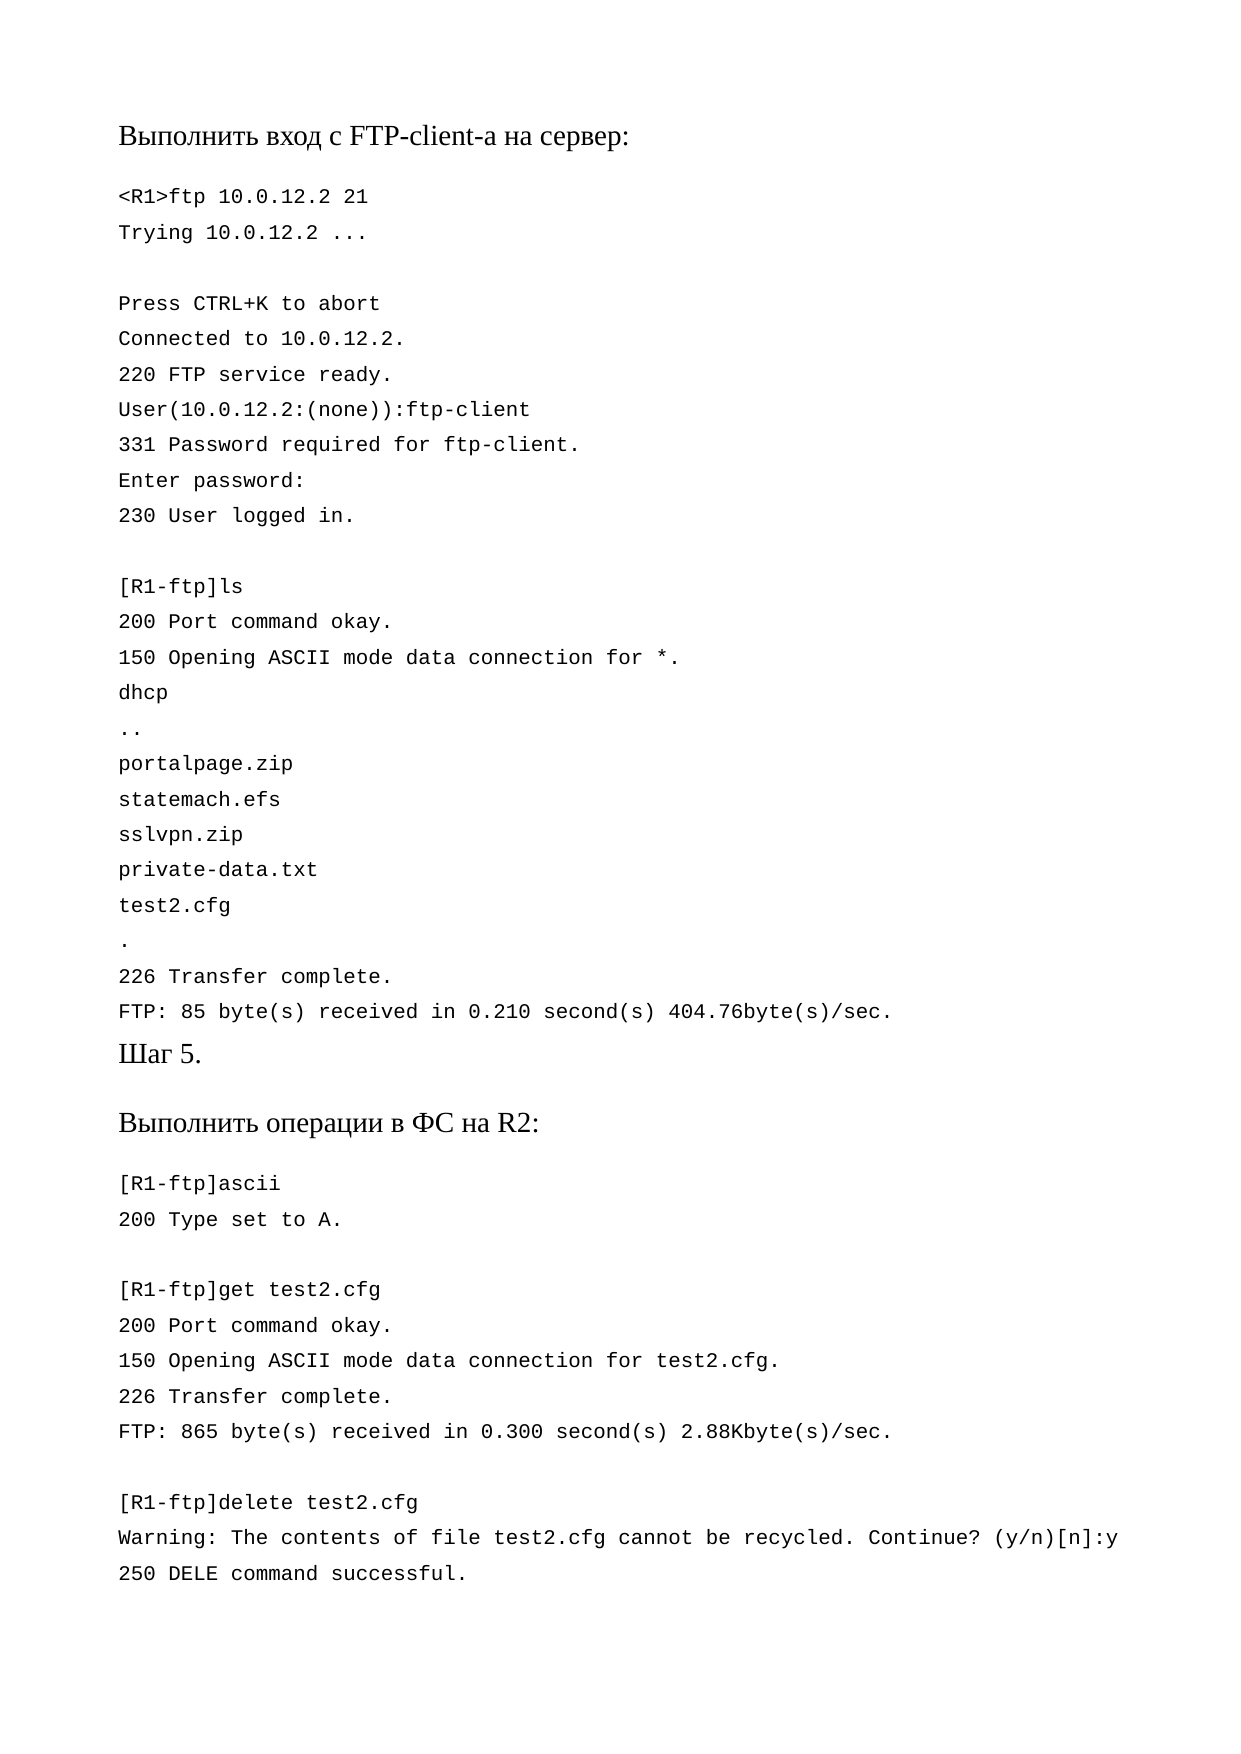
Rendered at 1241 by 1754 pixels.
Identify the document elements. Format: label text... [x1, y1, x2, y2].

text 200 Type set to A. [118, 1208, 1122, 1232]
text [R1-ftp]delete test2.cfg [118, 1492, 1122, 1516]
text 250 DELE command successful. [118, 1563, 1122, 1586]
text Выполнить вход с FTP-client-а на сервер: [118, 118, 1122, 152]
text [R1-ftp]get test2.cfg [118, 1279, 1122, 1303]
text . [118, 930, 1122, 954]
text FTP: 865 byte(s) received in 0.300 second(s) 2.88Kbyte(s)/sec. [118, 1421, 1122, 1445]
text 200 Port command okay. [118, 1315, 1122, 1338]
text Enter password: [118, 470, 1122, 493]
text [R1-ftp]ls [118, 576, 1122, 600]
text Выполнить операции в ФС на R2: [118, 1105, 1122, 1138]
text sslvpn.zip [118, 824, 1122, 848]
text 150 Opening ASCII mode data connection for *. [118, 647, 1122, 671]
text test2.cfg [118, 895, 1122, 918]
text Warning: The contents of file test2.cfg cannot be recycled. Continue? (y/n)[n]:y [118, 1527, 1122, 1551]
text 220 FTP service ready. [118, 363, 1122, 387]
text Press CTRL+K to abort [118, 293, 1122, 316]
text User(10.0.12.2:(none)):ftp-client [118, 399, 1122, 423]
text dhcp [118, 682, 1122, 706]
text Шаг 5. [118, 1036, 1122, 1070]
text 331 Password required for ftp-client. [118, 434, 1122, 458]
text <R1>ftp 10.0.12.2 21 [118, 186, 1122, 210]
text [R1-ftp]ascii [118, 1173, 1122, 1197]
text 226 Transfer complete. [118, 1386, 1122, 1409]
text Trying 10.0.12.2 ... [118, 222, 1122, 246]
text FTP: 85 byte(s) received in 0.210 second(s) 404.76byte(s)/sec. [118, 1001, 1122, 1025]
text 150 Opening ASCII mode data connection for test2.cfg. [118, 1350, 1122, 1374]
text Connected to 10.0.12.2. [118, 328, 1122, 352]
text 200 Port command okay. [118, 611, 1122, 635]
text .. [118, 718, 1122, 741]
text 230 User logged in. [118, 505, 1122, 529]
text portalpage.zip [118, 753, 1122, 777]
text private-data.txt [118, 859, 1122, 883]
text statemach.efs [118, 788, 1122, 812]
text 226 Transfer complete. [118, 966, 1122, 989]
